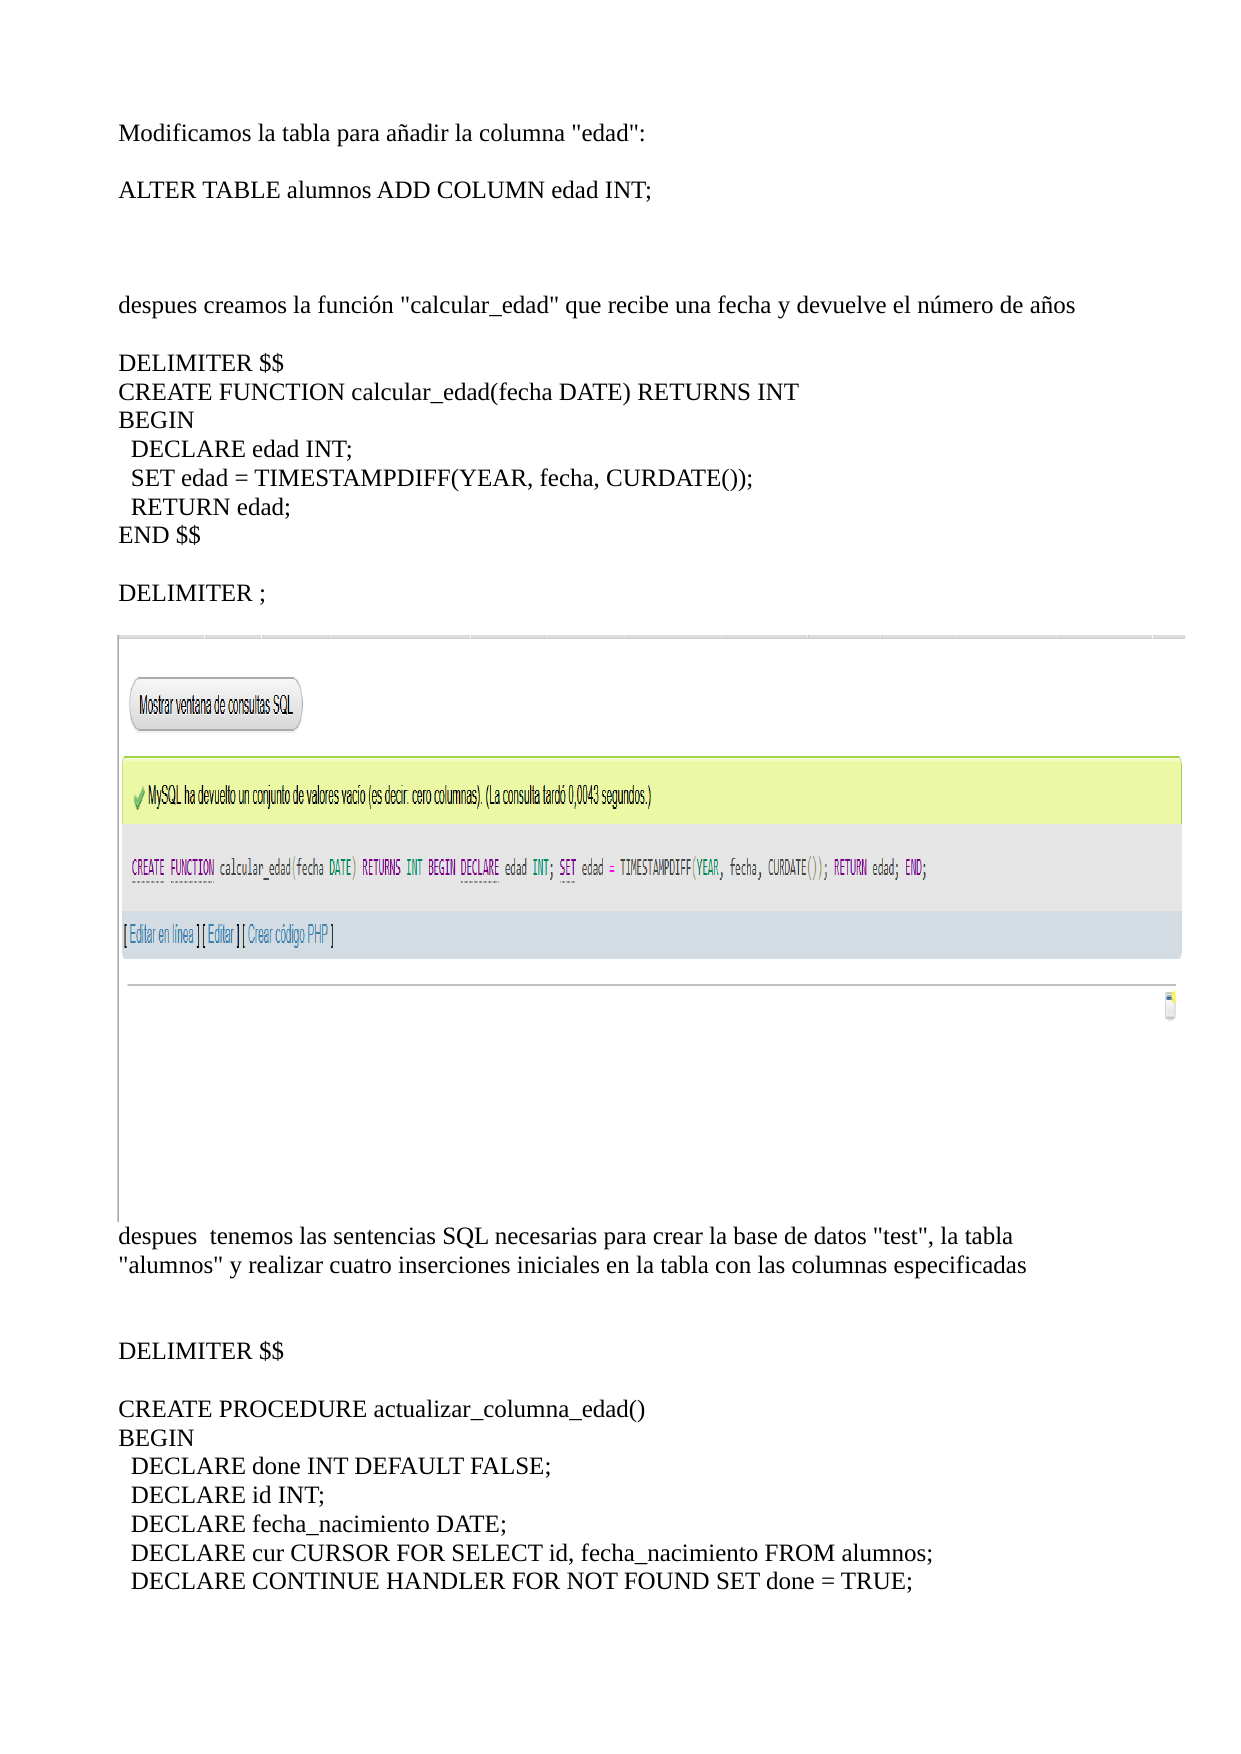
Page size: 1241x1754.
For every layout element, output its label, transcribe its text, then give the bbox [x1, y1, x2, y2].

text ALTER TABLE alumnos ADD COLUMN edad INT; [118, 176, 1122, 204]
text DECLARE fecha_nacimiento DATE; [118, 1509, 1122, 1538]
text DECLARE done INT DEFAULT FALSE; [118, 1451, 1122, 1480]
text BEGIN [118, 406, 1122, 434]
text BEGIN [118, 1423, 1122, 1451]
text DELIMITER $$ [118, 1336, 1122, 1365]
text END $$ [118, 521, 1122, 549]
text CREATE PROCEDURE actualizar_columna_edad() [118, 1394, 1122, 1423]
text RETURN edad; [118, 492, 1122, 521]
text despues creamos la función "calcular_edad" que recibe una fecha y devuelve el número de años [118, 291, 1122, 319]
picture [117, 635, 1186, 1222]
text CREATE FUNCTION calcular_edad(fecha DATE) RETURNS INT [118, 377, 1122, 406]
text DECLARE id INT; [118, 1480, 1122, 1509]
text DECLARE cur CURSOR FOR SELECT id, fecha_nacimiento FROM alumnos; [118, 1538, 1122, 1566]
text SET edad = TIMESTAMPDIFF(YEAR, fecha, CURDATE()); [118, 463, 1122, 492]
text DECLARE CONTINUE HANDLER FOR NOT FOUND SET done = TRUE; [118, 1566, 1122, 1595]
text DELIMITER ; [118, 578, 1122, 607]
text Modificamos la tabla para añadir la columna "edad": [118, 118, 1122, 147]
text despues tenemos las sentencias SQL necesarias para crear la base de datos "test", la tabla "alumnos" y realizar cuatro inserciones iniciales en la tabla con las columnas especificadas [118, 1222, 1122, 1279]
text DECLARE edad INT; [118, 434, 1122, 463]
text DELIMITER $$ [118, 348, 1122, 377]
